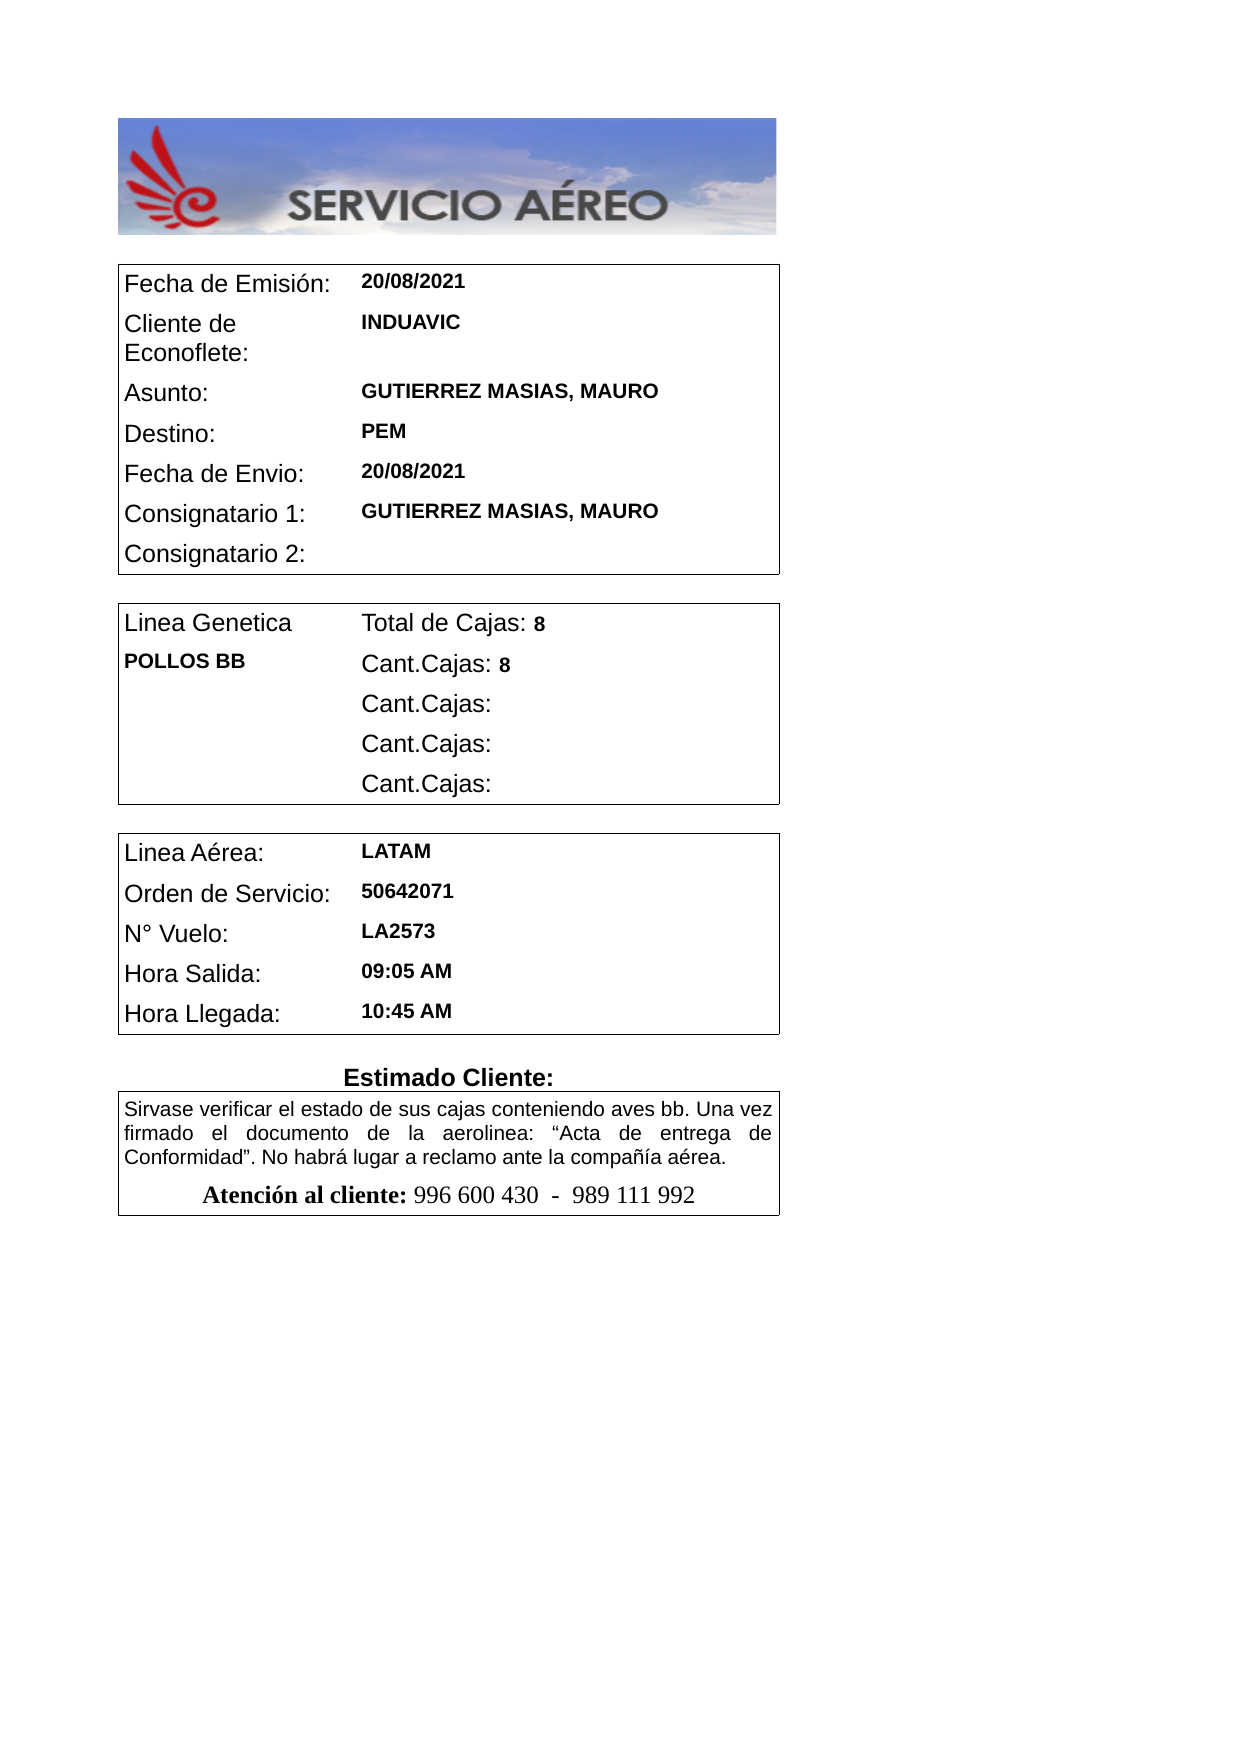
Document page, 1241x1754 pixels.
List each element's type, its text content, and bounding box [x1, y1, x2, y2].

table_cell Sirvase verificar el estado de sus cajas conteniendo aves bb. Una vez firmado el documento de la aerolinea: “Acta de entrega de Conformidad”. No habrá lugar a reclamo ante la compañía aérea. [119, 1092, 779, 1175]
table_cell Hora Llegada: [119, 994, 356, 1034]
table_cell [119, 683, 356, 723]
table_cell Linea Genetica [119, 604, 356, 643]
table_cell INDUAVIC [356, 304, 779, 373]
table_cell Estimado Cliente: [118, 1035, 779, 1091]
table_cell LA2573 [356, 913, 779, 953]
table_cell 10:45 AM [356, 994, 779, 1034]
table_cell GUTIERREZ MASIAS, MAURO [356, 493, 779, 533]
table_cell [356, 575, 779, 603]
table_cell PEM [356, 413, 779, 453]
table_cell Consignatario 1: [119, 493, 356, 533]
table_cell [356, 805, 779, 833]
table_cell Cant.Cajas: 8 [356, 643, 779, 683]
table_header 20/08/2021 [356, 265, 779, 304]
table_cell Orden de Servicio: [119, 873, 356, 913]
table_cell Cliente de Econoflete: [119, 304, 356, 373]
table_cell [119, 764, 356, 804]
table_cell Fecha de Envio: [119, 453, 356, 493]
table_cell N° Vuelo: [119, 913, 356, 953]
table_cell [118, 805, 356, 833]
table_cell LATAM [356, 834, 779, 873]
table_header Fecha de Emisión: [119, 265, 356, 304]
table_cell 09:05 AM [356, 953, 779, 993]
table_cell Hora Salida: [119, 953, 356, 993]
table_cell [356, 534, 779, 574]
picture [118, 118, 777, 235]
table_cell 20/08/2021 [356, 453, 779, 493]
table_cell Consignatario 2: [119, 534, 356, 574]
table_cell 50642071 [356, 873, 779, 913]
table_cell GUTIERREZ MASIAS, MAURO [356, 373, 779, 413]
table_cell Cant.Cajas: [356, 764, 779, 804]
table_cell Destino: [119, 413, 356, 453]
table_cell Total de Cajas: 8 [356, 604, 779, 643]
table_cell Cant.Cajas: [356, 683, 779, 723]
table_cell Linea Aérea: [119, 834, 356, 873]
table_cell [119, 723, 356, 763]
table_cell [118, 575, 356, 603]
table_cell Cant.Cajas: [356, 723, 779, 763]
table_cell POLLOS BB [119, 643, 356, 683]
table_cell Asunto: [119, 373, 356, 413]
table_cell Atención al cliente: 996 600 430 - 989 111 992 [119, 1175, 779, 1215]
